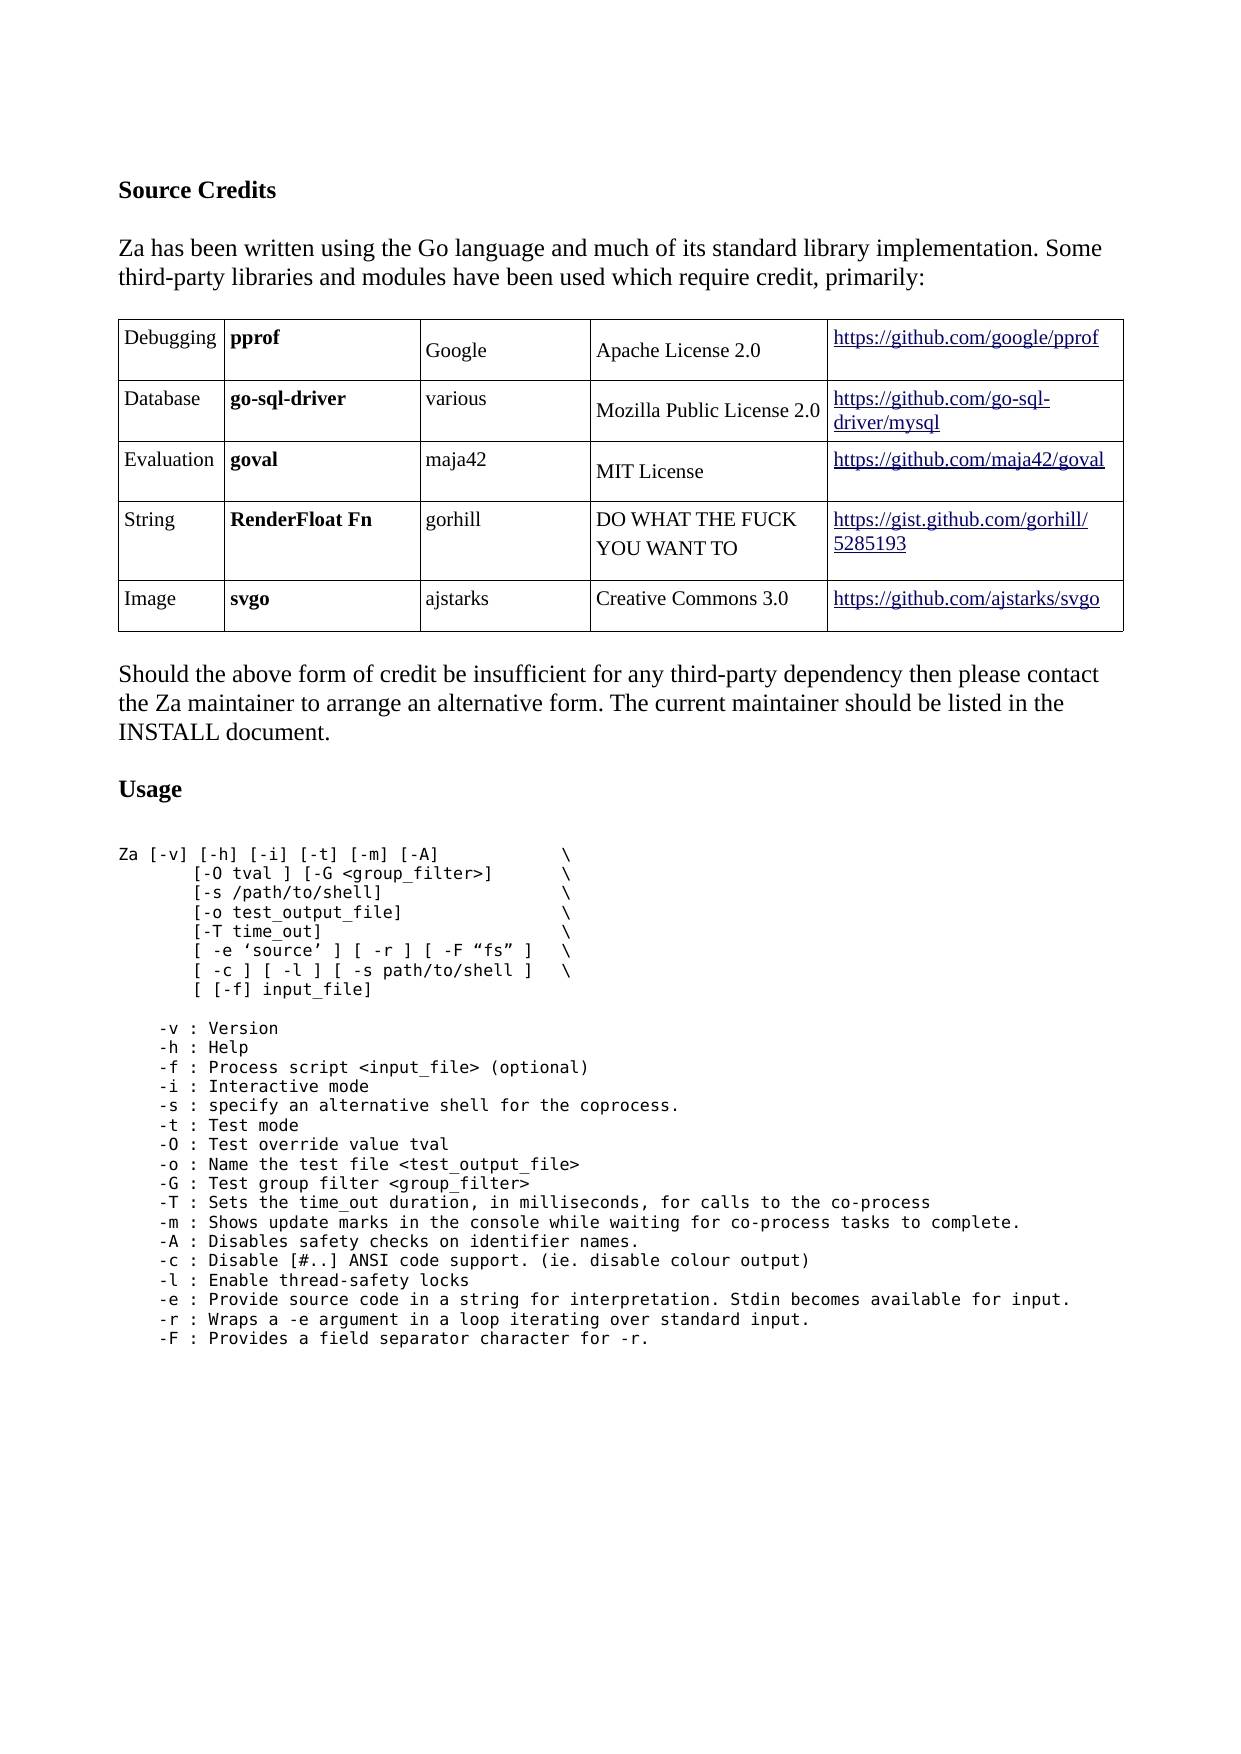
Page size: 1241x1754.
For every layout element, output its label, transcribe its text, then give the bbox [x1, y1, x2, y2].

text -m : Shows update marks in the console while waiting for co-process tasks to complete. [118, 1212, 1122, 1232]
text [ -e ‘source’ ] [ -r ] [ -F “fs” ] \ [118, 941, 1122, 961]
table_cell maja42 [421, 442, 590, 501]
table_header https://github.com/google/pprof [828, 320, 1123, 380]
text Za [-v] [-h] [-i] [-t] [-m] [-A] \ [118, 844, 1122, 864]
text -v : Version [118, 1019, 1122, 1038]
text -h : Help [118, 1038, 1122, 1057]
text [-T time_out] \ [118, 922, 1122, 941]
table_cell goval [225, 442, 420, 501]
table_cell Database [119, 381, 224, 441]
text [ -c ] [ -l ] [ -s path/to/shell ] \ [118, 961, 1122, 980]
text -O : Test override value tval [118, 1135, 1122, 1154]
table_cell go-sql-driver [225, 381, 420, 441]
text -t : Test mode [118, 1116, 1122, 1135]
text -s : specify an alternative shell for the coprocess. [118, 1096, 1122, 1116]
table_cell String [119, 502, 224, 580]
text Source Credits [118, 176, 1122, 204]
table_cell RenderFloat Fn [225, 502, 420, 580]
table_cell https://github.com/maja42/goval [828, 442, 1123, 501]
table_cell Mozilla Public License 2.0 [591, 381, 827, 441]
text -A : Disables safety checks on identifier names. [118, 1232, 1122, 1251]
text -G : Test group filter <group_filter> [118, 1174, 1122, 1193]
text -f : Process script <input_file> (optional) [118, 1057, 1122, 1077]
table_header Debugging [119, 320, 224, 380]
text -F : Provides a field separator character for -r. [118, 1329, 1122, 1348]
table_cell ajstarks [421, 581, 590, 631]
text -o : Name the test file <test_output_file> [118, 1154, 1122, 1174]
table_cell https://gist.github.com/gorhill/5285193 [828, 502, 1123, 580]
text -c : Disable [#..] ANSI code support. (ie. disable colour output) [118, 1251, 1122, 1271]
table_cell Evaluation [119, 442, 224, 501]
text -i : Interactive mode [118, 1077, 1122, 1096]
table_cell various [421, 381, 590, 441]
text -T : Sets the time_out duration, in milliseconds, for calls to the co-process [118, 1193, 1122, 1212]
text [-O tval ] [-G <group_filter>] \ [118, 864, 1122, 883]
table_cell https://github.com/ajstarks/svgo [828, 581, 1123, 631]
table_cell gorhill [421, 502, 590, 580]
text [-s /path/to/shell] \ [118, 883, 1122, 902]
table_cell Image [119, 581, 224, 631]
table_cell svgo [225, 581, 420, 631]
table_header Google [421, 320, 590, 380]
text Za has been written using the Go language and much of its standard library implementation. Some third-party libraries and modules have been used which require credit, primarily: [118, 233, 1122, 291]
text [-o test_output_file] \ [118, 902, 1122, 922]
table_cell https://github.com/go-sql-driver/mysql [828, 381, 1123, 441]
text -r : Wraps a -e argument in a loop iterating over standard input. [118, 1309, 1122, 1329]
table_header pprof [225, 320, 420, 380]
text -l : Enable thread-safety locks [118, 1271, 1122, 1290]
text -e : Provide source code in a string for interpretation. Stdin becomes available for input. [118, 1290, 1122, 1309]
text Usage [118, 774, 1122, 803]
table_cell DO WHAT THE FUCK YOU WANT TO [591, 502, 827, 580]
table_cell Creative Commons 3.0 [591, 581, 827, 631]
table_cell MIT License [591, 442, 827, 501]
text [ [-f] input_file] [118, 980, 1122, 999]
text Should the above form of credit be insufficient for any third-party dependency then please contact the Za maintainer to arrange an alternative form. The current maintainer should be listed in the INSTALL document. [118, 659, 1122, 746]
table_header Apache License 2.0 [591, 320, 827, 380]
